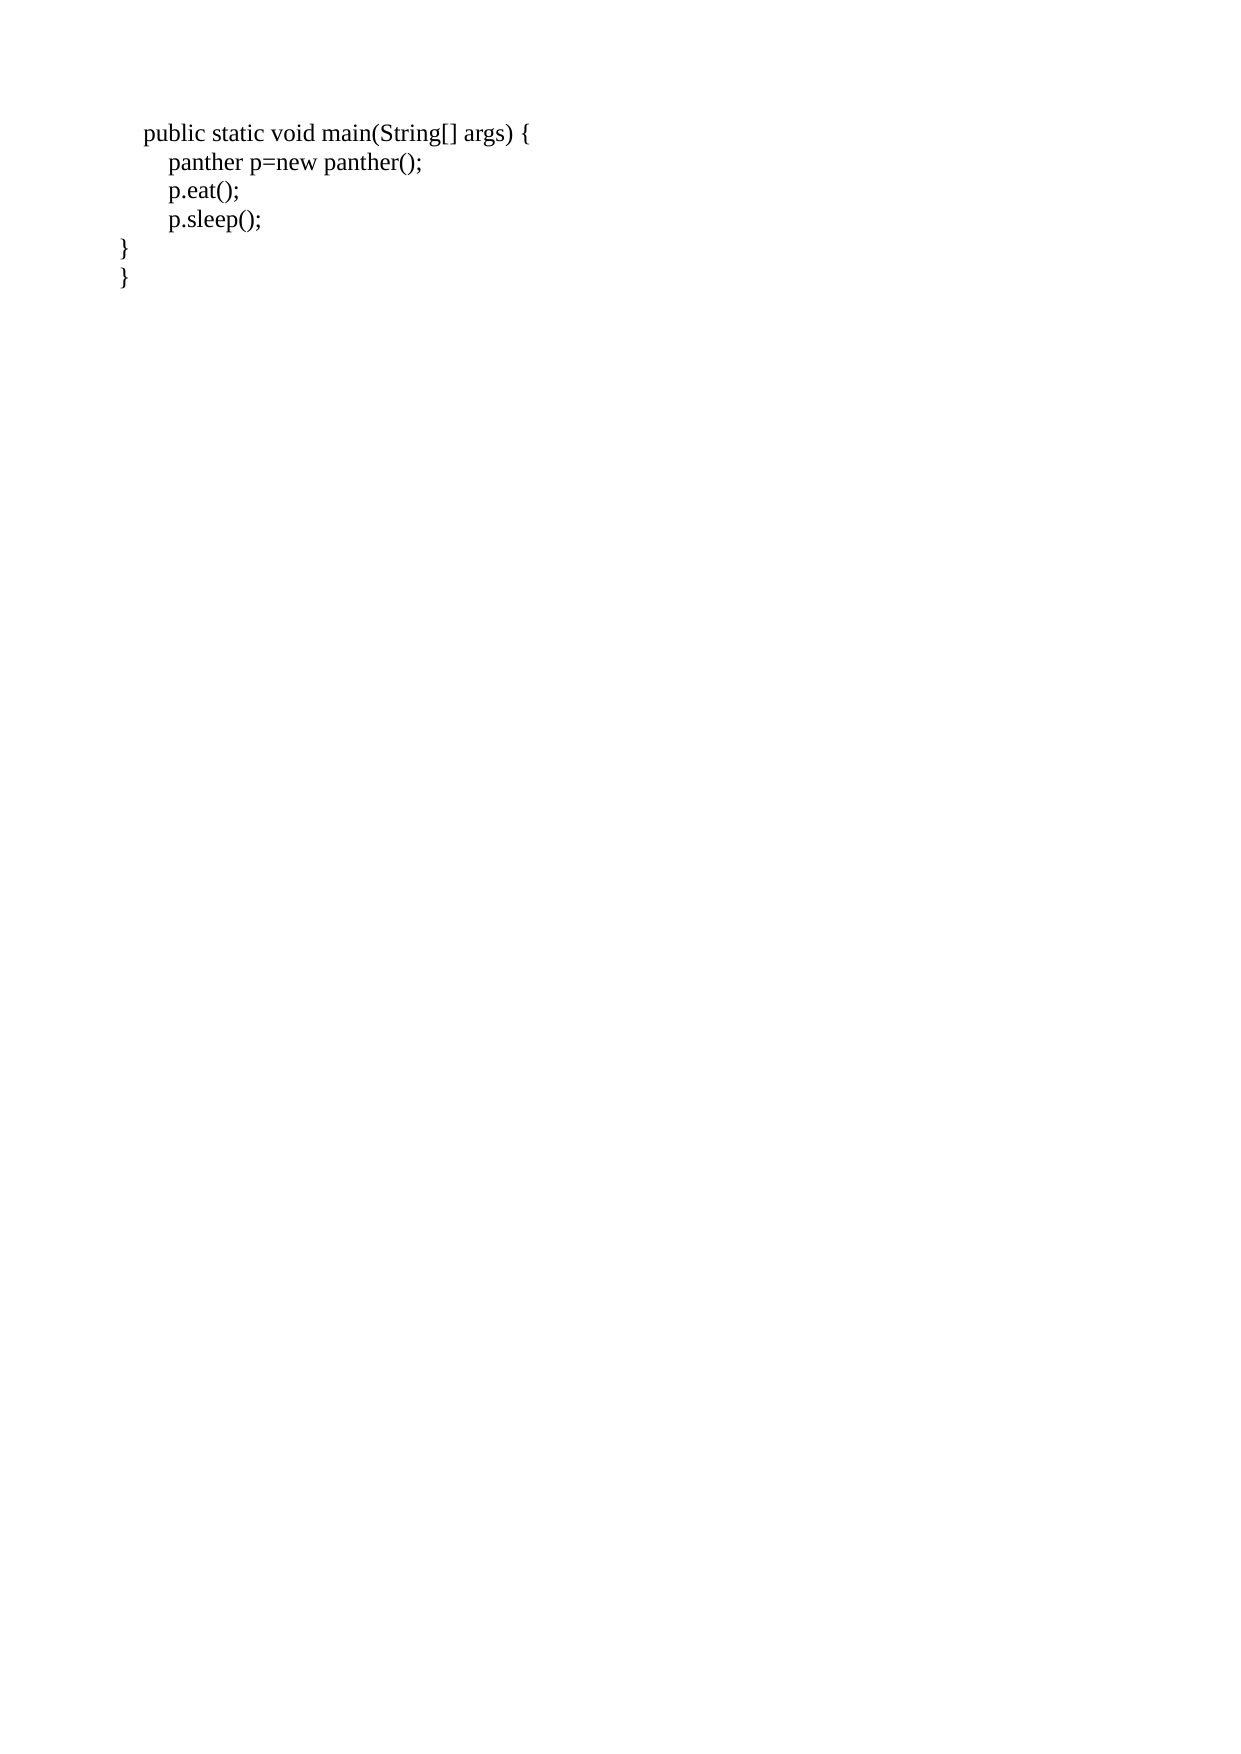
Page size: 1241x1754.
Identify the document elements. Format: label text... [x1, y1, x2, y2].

text } [118, 233, 1122, 262]
text p.eat(); [118, 176, 1122, 204]
text panther p=new panther(); [118, 147, 1122, 176]
text public static void main(String[] args) { [118, 118, 1122, 147]
text } [118, 262, 1122, 291]
text p.sleep(); [118, 204, 1122, 233]
